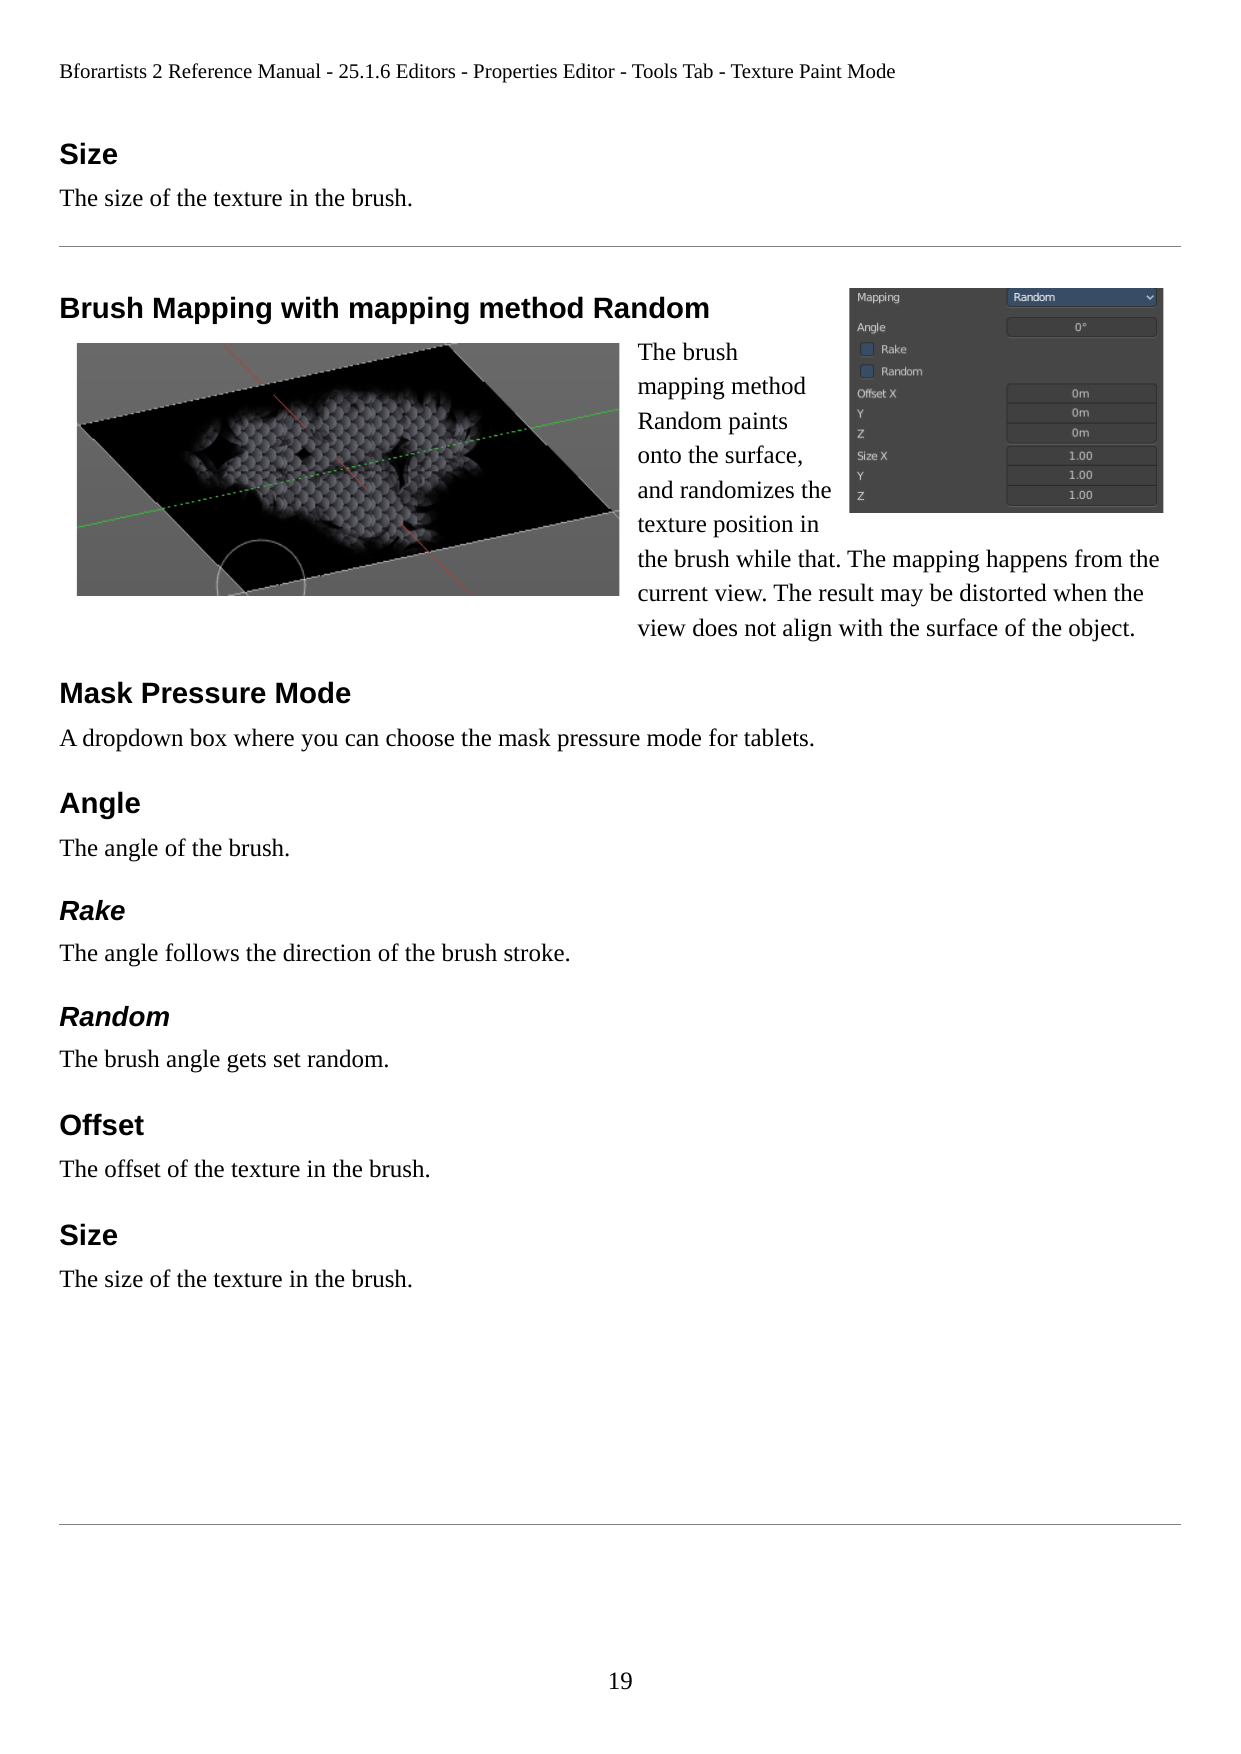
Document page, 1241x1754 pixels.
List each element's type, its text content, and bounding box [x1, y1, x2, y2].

text The size of the texture in the brush. [59, 183, 1181, 212]
text The brush angle gets set random. [59, 1044, 1181, 1073]
text A dropdown box where you can choose the mask pressure mode for tablets. [59, 723, 1181, 751]
subtitle Offset [59, 1108, 1181, 1142]
subtitle Brush Mapping with mapping method Random [59, 291, 849, 324]
picture [849, 288, 1164, 513]
text The brush mapping method Random paints onto the surface, and randomizes the texture position in the brush while that. The mapping happens from the current view. The result may be distorted when the view does not align with the surface of the object. [59, 337, 1181, 642]
subtitle Size [59, 1218, 1181, 1252]
subtitle Mask Pressure Mode [59, 676, 1181, 710]
picture [76, 343, 620, 596]
text The angle follows the direction of the brush stroke. [59, 938, 1181, 967]
text The angle of the brush. [59, 833, 1181, 861]
subtitle Rake [59, 894, 1181, 926]
subtitle Random [59, 1000, 1181, 1032]
subtitle Angle [59, 786, 1181, 820]
text The offset of the texture in the brush. [59, 1154, 1181, 1183]
subtitle Size [59, 137, 1181, 170]
text The size of the texture in the brush. [59, 1264, 1181, 1293]
